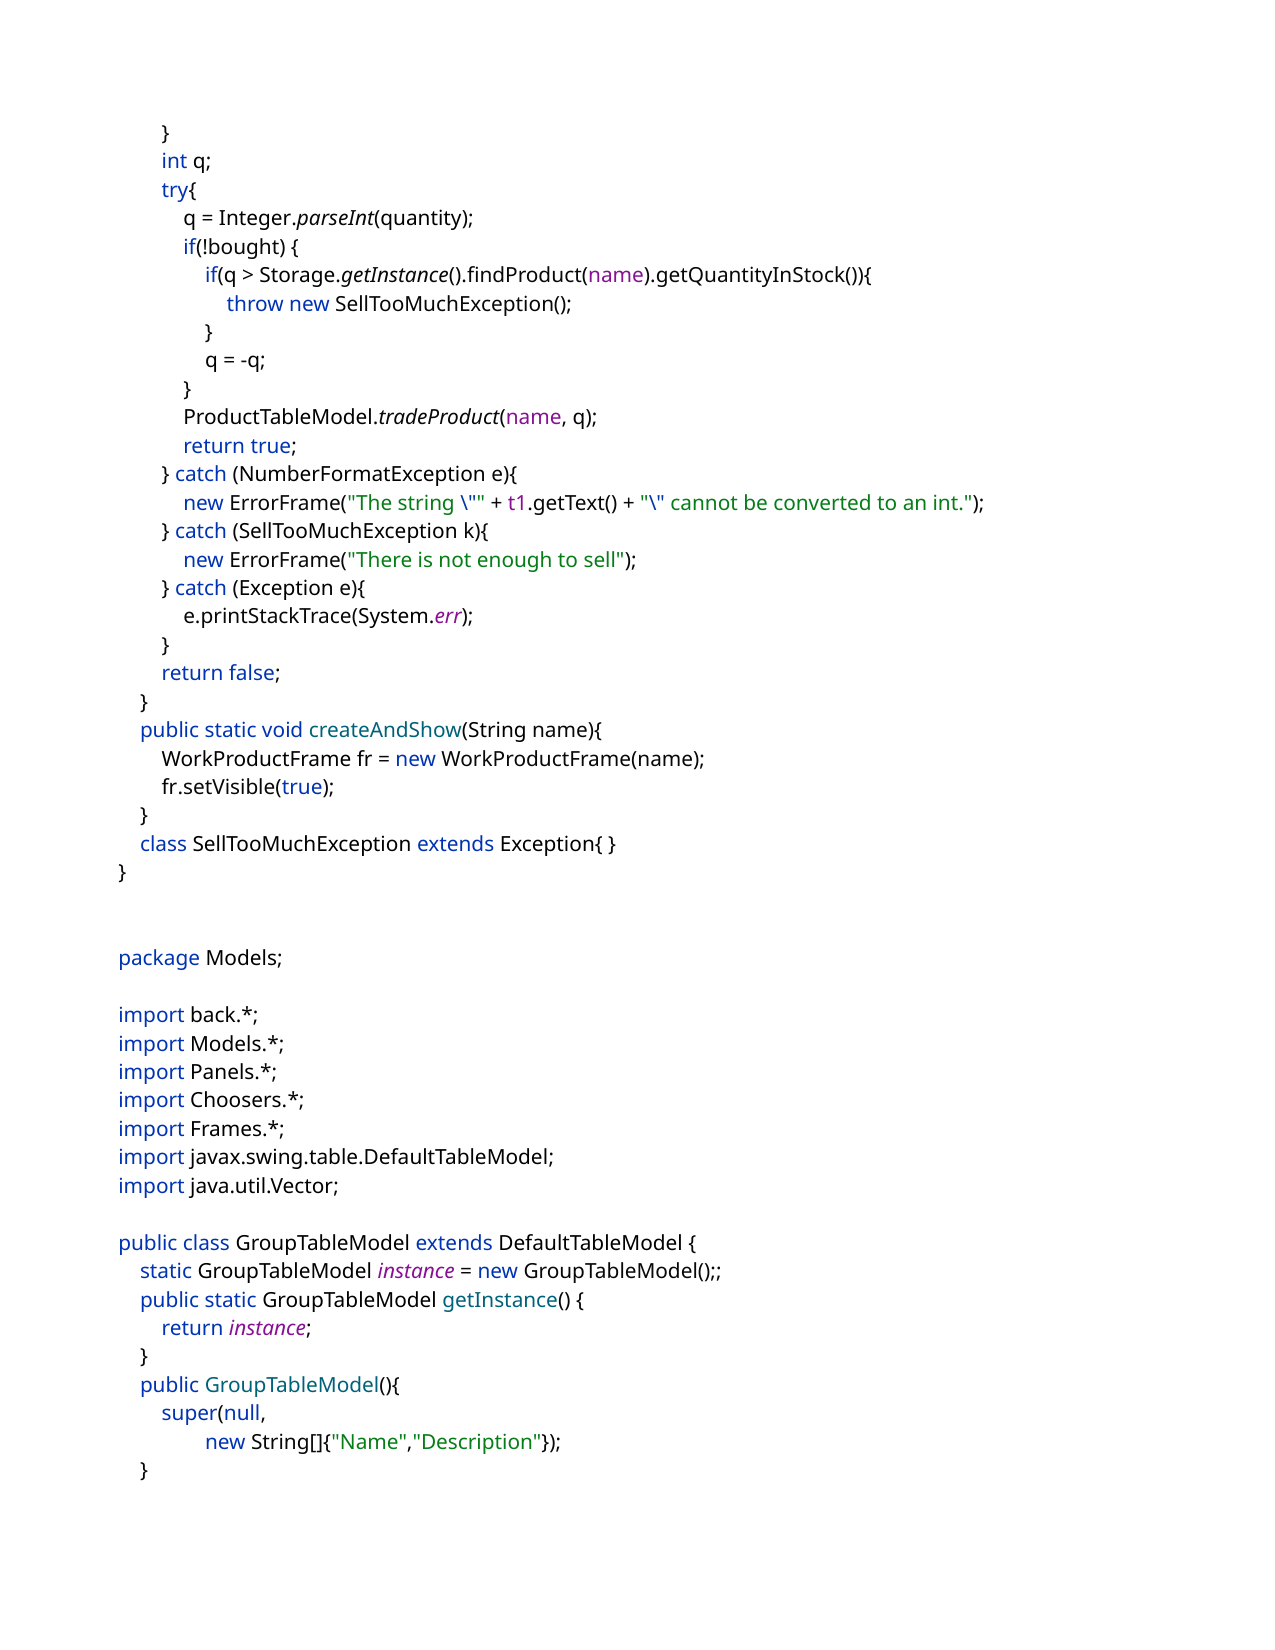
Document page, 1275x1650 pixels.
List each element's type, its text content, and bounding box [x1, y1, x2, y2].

text } int q; try{ q = Integer.parseInt(quantity); if(!bought) { if(q > Storage.getInstance().findProduct(name).getQuantityInStock()){ throw new SellTooMuchException(); } q = -q; } ProductTableModel.tradeProduct(name, q); return true; } catch (NumberFormatException e){ new ErrorFrame("The string \"" + t1.getText() + "\" cannot be converted to an int."); } catch (SellTooMuchException k){ new ErrorFrame("There is not enough to sell"); } catch (Exception e){ e.printStackTrace(System.err); } return false; } public static void createAndShow(String name){ WorkProductFrame fr = new WorkProductFrame(name); fr.setVisible(true); } class SellTooMuchException extends Exception{ } } [118, 118, 1157, 915]
text package Models; import back.*; import Models.*; import Panels.*; import Choosers.*; import Frames.*; import javax.swing.table.DefaultTableModel; import java.util.Vector; public class GroupTableModel extends DefaultTableModel { static GroupTableModel instance = new GroupTableModel();; public static GroupTableModel getInstance() { return instance; } public GroupTableModel(){ super(null, new String[]{"Name","Description"}); } [118, 943, 1157, 1512]
